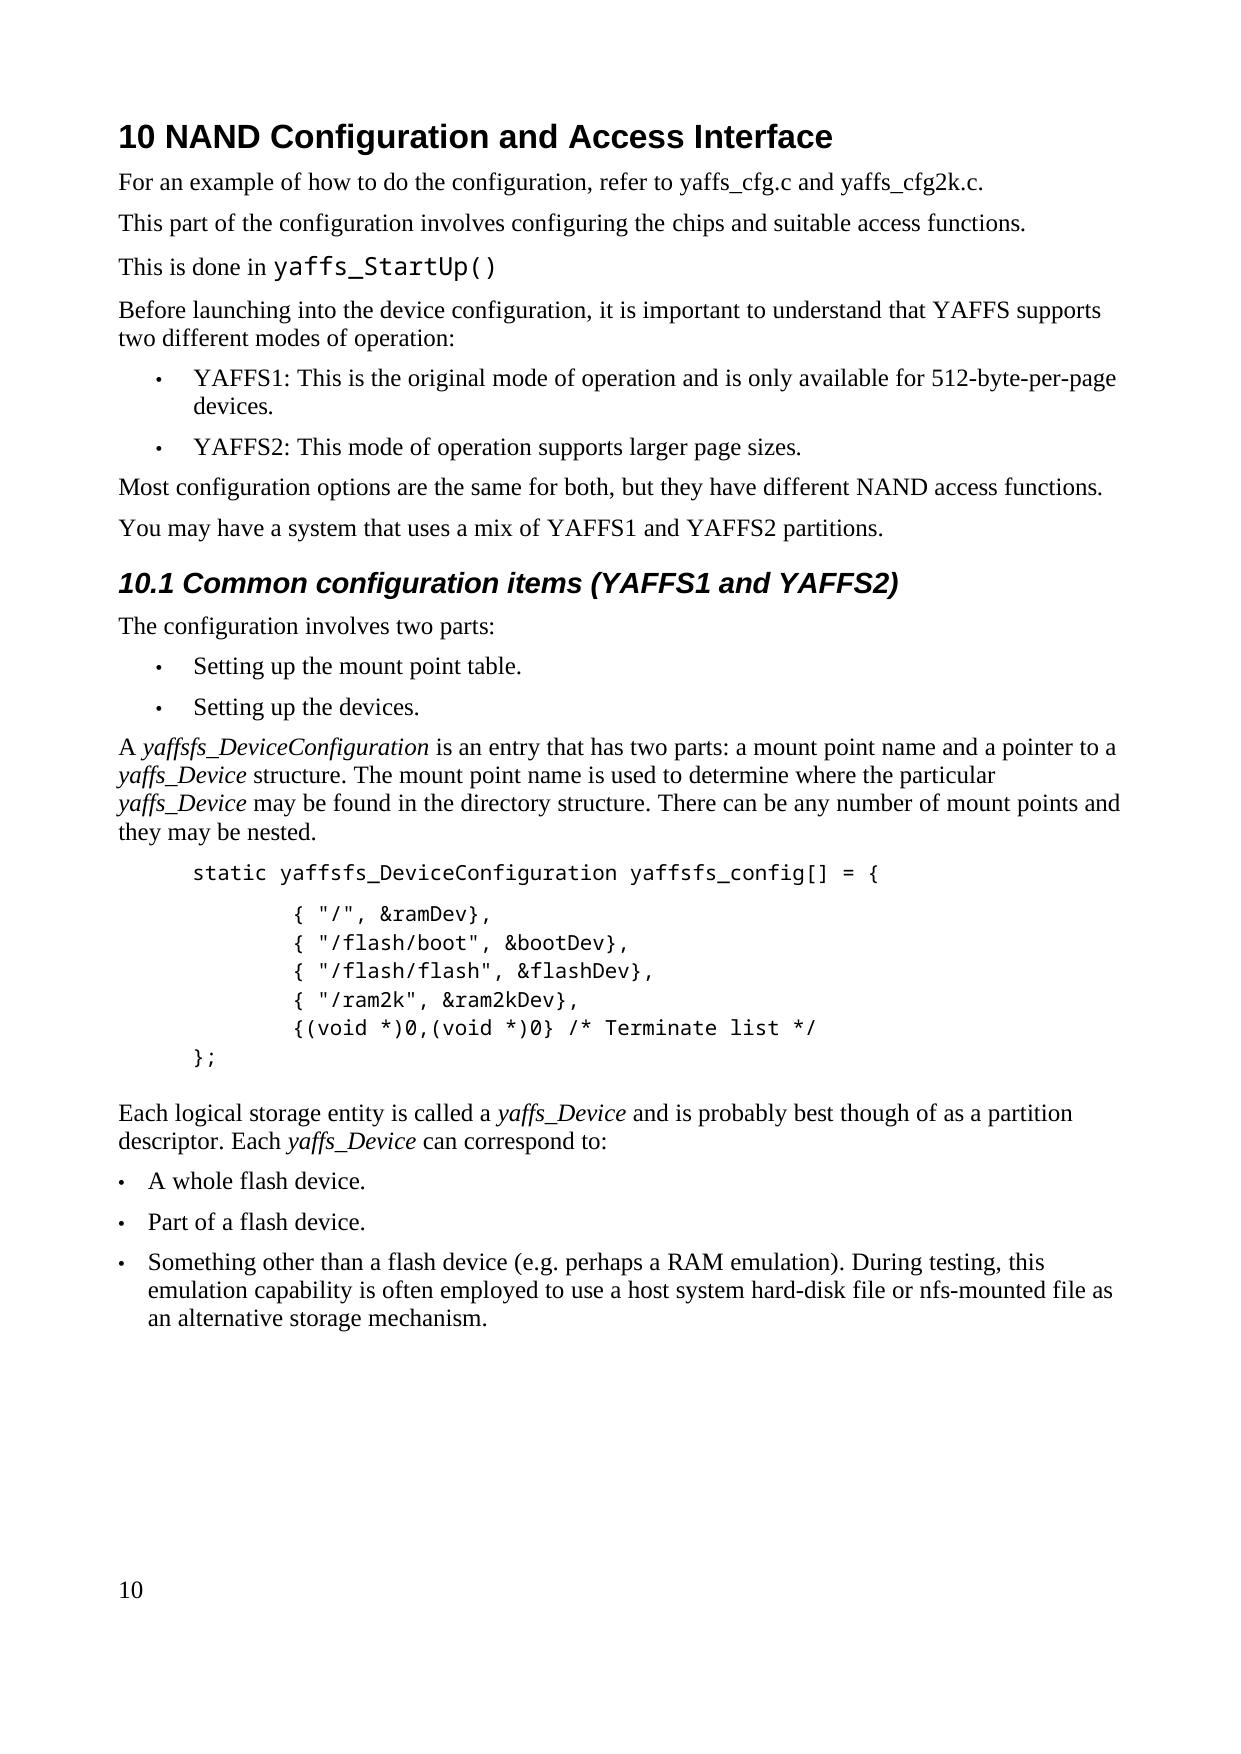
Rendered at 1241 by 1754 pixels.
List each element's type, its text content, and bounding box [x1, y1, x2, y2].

text Most configuration options are the same for both, but they have different NAND access functions. [118, 473, 1122, 501]
text A yaffsfs_DeviceConfiguration is an entry that has two parts: a mount point name and a pointer to a yaffs_Device structure. The mount point name is used to determine where the particular yaffs_Device may be found in the directory structure. There can be any number of mount points and they may be nested. [118, 733, 1122, 845]
text {(void *)0,(void *)0} /* Terminate list */ [192, 1013, 1122, 1042]
list Something other than a flash device (e.g. perhaps a RAM emulation). During testing, this emulation capability is often employed to use a host system hard-disk file or nfs-mounted file as an alternative storage mechanism. [118, 1248, 1122, 1332]
list Setting up the mount point table. [156, 652, 1122, 680]
text static yaffsfs_DeviceConfiguration yaffsfs_config[] = { [192, 858, 1122, 886]
text For an example of how to do the configuration, refer to yaffs_cfg.c and yaffs_cfg2k.c. [118, 168, 1122, 196]
text { "/", &ramDev}, [192, 899, 1122, 927]
subtitle NAND Configuration and Access Interface [118, 118, 1122, 156]
list Setting up the devices. [156, 693, 1122, 721]
list YAFFS2: This mode of operation supports larger page sizes. [156, 433, 1122, 461]
text }; [192, 1042, 1122, 1070]
text { "/flash/flash", &flashDev}, [192, 956, 1122, 984]
list Part of a flash device. [118, 1208, 1122, 1236]
text { "/flash/boot", &bootDev}, [192, 927, 1122, 956]
text Each logical storage entity is called a yaffs_Device and is probably best though of as a partition descriptor. Each yaffs_Device can correspond to: [118, 1099, 1122, 1155]
list YAFFS1: This is the original mode of operation and is only available for 512-byte-per-page devices. [156, 364, 1122, 420]
text The configuration involves two parts: [118, 612, 1122, 640]
text { "/ram2k", &ram2kDev}, [192, 984, 1122, 1013]
text Before launching into the device configuration, it is important to understand that YAFFS supports two different modes of operation: [118, 296, 1122, 352]
text This is done in yaffs_StartUp() [118, 249, 1122, 283]
list A whole flash device. [118, 1167, 1122, 1195]
text You may have a system that uses a mix of YAFFS1 and YAFFS2 partitions. [118, 514, 1122, 542]
text This part of the configuration involves configuring the chips and suitable access functions. [118, 209, 1122, 237]
subtitle Common configuration items (YAFFS1 and YAFFS2) [118, 567, 1122, 599]
